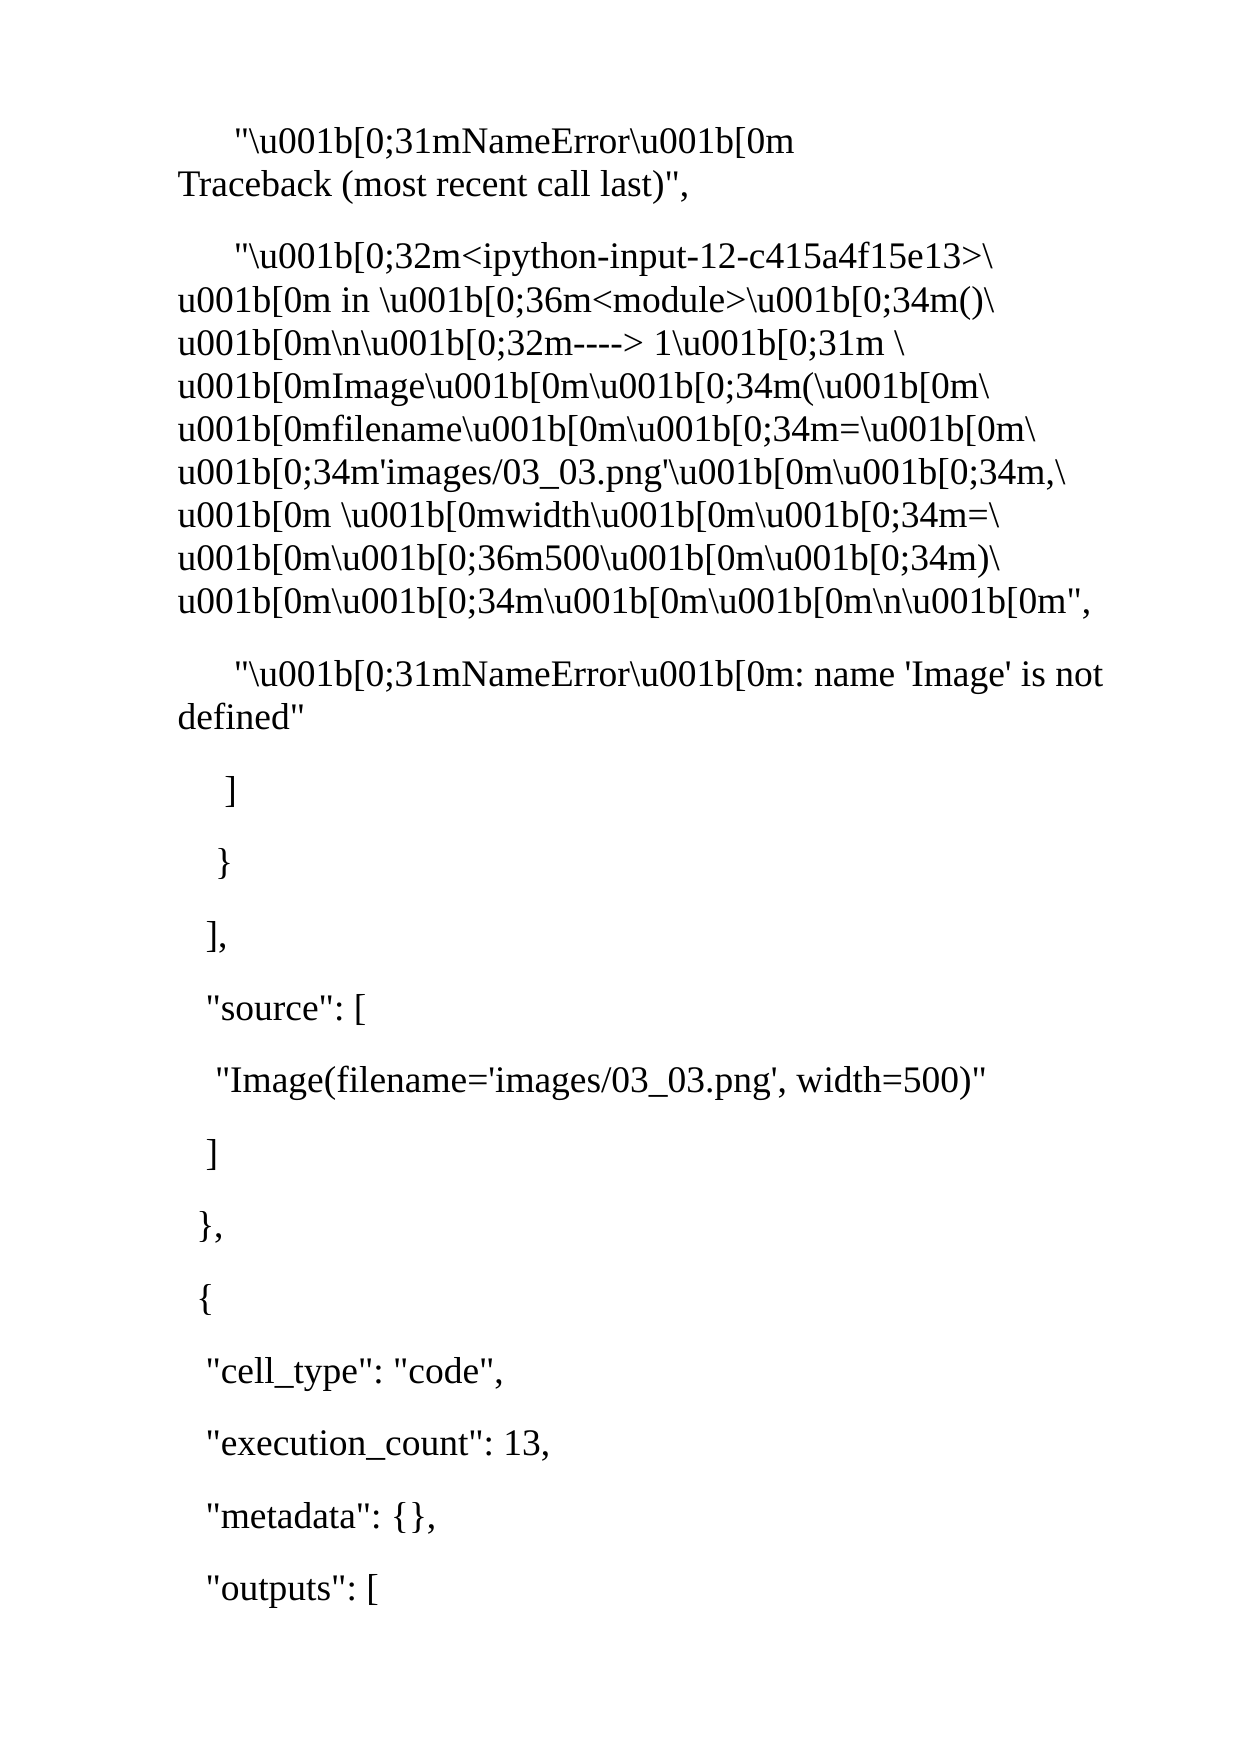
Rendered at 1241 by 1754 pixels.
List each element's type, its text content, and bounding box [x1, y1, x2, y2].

list "Image(filename='images/03_03.png', width=500)" [177, 1058, 1122, 1101]
list ], [177, 912, 1122, 956]
list ] [177, 767, 1122, 810]
list "metadata": {}, [177, 1493, 1122, 1536]
list { [177, 1275, 1122, 1318]
list "cell_type": "code", [177, 1348, 1122, 1391]
list "\u001b[0;31mNameError\u001b[0m Traceback (most recent call last)", [177, 118, 1122, 204]
list ] [177, 1130, 1122, 1173]
list "outputs": [ [177, 1566, 1122, 1609]
list }, [177, 1203, 1122, 1246]
list "\u001b[0;32m<ipython-input-12-c415a4f15e13>\u001b[0m in \u001b[0;36m<module>\u001b[0;34m()\u001b[0m\n\u001b[0;32m----> 1\u001b[0;31m \u001b[0mImage\u001b[0m\u001b[0;34m(\u001b[0m\u001b[0mfilename\u001b[0m\u001b[0;34m=\u001b[0m\u001b[0;34m'images/03_03.png'\u001b[0m\u001b[0;34m,\u001b[0m \u001b[0mwidth\u001b[0m\u001b[0;34m=\u001b[0m\u001b[0;36m500\u001b[0m\u001b[0;34m)\u001b[0m\u001b[0;34m\u001b[0m\u001b[0m\n\u001b[0m", [177, 234, 1122, 622]
list "source": [ [177, 985, 1122, 1028]
list } [177, 840, 1122, 883]
list "\u001b[0;31mNameError\u001b[0m: name 'Image' is not defined" [177, 651, 1122, 738]
list "execution_count": 13, [177, 1421, 1122, 1464]
